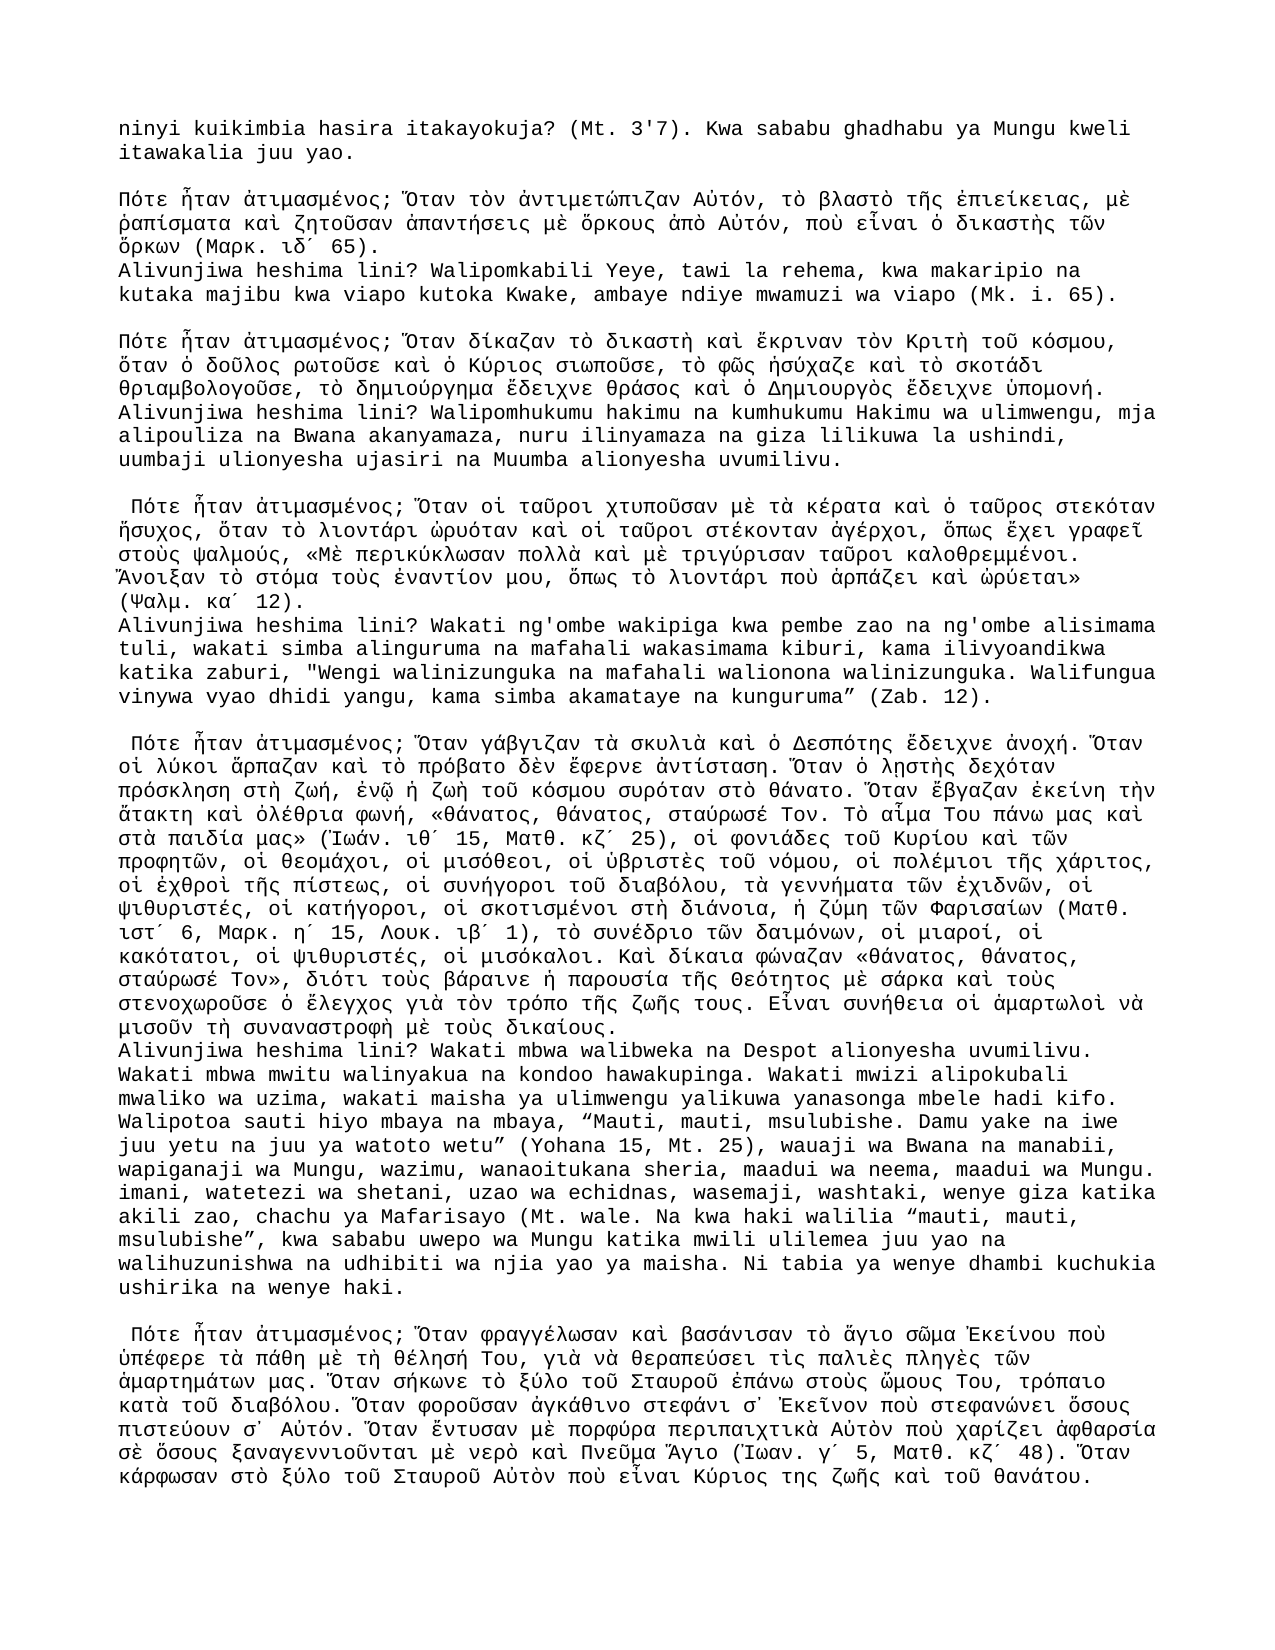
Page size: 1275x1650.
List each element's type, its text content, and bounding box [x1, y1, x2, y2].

text Πότε ἦταν ἀτιμασμένος; Ὅταν φραγγέλωσαν καὶ βασάνισαν τὸ ἅγιο σῶμα Ἐκείνου ποὺ ὑπέφερε τὰ πάθη μὲ τὴ θέλησή Του, γιὰ νὰ θεραπεύσει τὶς παλιὲς πληγὲς τῶν ἁμαρτημάτων μας. Ὅταν σήκωνε τὸ ξύλο τοῦ Σταυροῦ ἐπάνω στοὺς ὤμους Του, τρόπαιο κατὰ τοῦ διαβόλου. Ὅταν φοροῦσαν ἀγκάθινο στεφάνι σ᾿ Ἐκεῖνον ποὺ στεφανώνει ὅσους πιστεύουν σ᾿ Αὐτόν. Ὅταν ἔντυσαν μὲ πορφύρα περιπαιχτικὰ Αὐτὸν ποὺ χαρίζει ἀφθαρσία σὲ ὅσους ξαναγεννιοῦνται μὲ νερὸ καὶ Πνεῦμα Ἅγιο (Ἰωαν. γ´ 5, Ματθ. κζ´ 48). Ὅταν κάρφωσαν στὸ ξύλο τοῦ Σταυροῦ Αὐτὸν ποὺ εἶναι Κύριος της ζωῆς καὶ τοῦ θανάτου. [118, 1324, 1157, 1489]
text Πότε ἦταν ἀτιμασμένος; Ὅταν οἱ ταῦροι χτυποῦσαν μὲ τὰ κέρατα καὶ ὁ ταῦρος στεκόταν ἥσυχος, ὅταν τὸ λιοντάρι ὠρυόταν καὶ οἱ ταῦροι στέκονταν ἀγέρχοι, ὅπως ἔχει γραφεῖ στοὺς ψαλμούς, «Μὲ περικύκλωσαν πολλὰ καὶ μὲ τριγύρισαν ταῦροι καλοθρεμμένοι. Ἄνοιξαν τὸ στόμα τοὺς ἐναντίον μου, ὅπως τὸ λιοντάρι ποὺ ἁρπάζει καὶ ὠρύεται» (Ψαλμ. κα´ 12). [118, 496, 1157, 615]
text Πότε ἦταν ἀτιμασμένος; Ὅταν δίκαζαν τὸ δικαστὴ καὶ ἔκριναν τὸν Κριτὴ τοῦ κόσμου, ὅταν ὁ δοῦλος ρωτοῦσε καὶ ὁ Κύριος σιωποῦσε, τὸ φῶς ἡσύχαζε καὶ τὸ σκοτάδι θριαμβολογοῦσε, τὸ δημιούργημα ἔδειχνε θράσος καὶ ὁ Δημιουργὸς ἔδειχνε ὑπομονή. [118, 331, 1157, 402]
text Alivunjiwa heshima lini? Walipomhukumu hakimu na kumhukumu Hakimu wa ulimwengu, mja alipouliza na Bwana akanyamaza, nuru ilinyamaza na giza lilikuwa la ushindi, uumbaji ulionyesha ujasiri na Muumba alionyesha uvumilivu. [118, 402, 1157, 473]
text ninyi kuikimbia hasira itakayokuja? (Mt. 3'7). Kwa sababu ghadhabu ya Mungu kweli itawakalia juu yao. [118, 118, 1157, 165]
text Alivunjiwa heshima lini? Wakati ng'ombe wakipiga kwa pembe zao na ng'ombe alisimama tuli, wakati simba alinguruma na mafahali wakasimama kiburi, kama ilivyoandikwa katika zaburi, "Wengi walinizunguka na mafahali walionona walinizunguka. Walifungua vinywa vyao dhidi yangu, kama simba akamataye na kunguruma” (Zab. 12). [118, 615, 1157, 709]
text Alivunjiwa heshima lini? Wakati mbwa walibweka na Despot alionyesha uvumilivu. Wakati mbwa mwitu walinyakua na kondoo hawakupinga. Wakati mwizi alipokubali mwaliko wa uzima, wakati maisha ya ulimwengu yalikuwa yanasonga mbele hadi kifo. Walipotoa sauti hiyo mbaya na mbaya, “Mauti, mauti, msulubishe. Damu yake na iwe juu yetu na juu ya watoto wetu” (Yohana 15, Mt. 25), wauaji wa Bwana na manabii, wapiganaji wa Mungu, wazimu, wanaoitukana sheria, maadui wa neema, maadui wa Mungu. imani, watetezi wa shetani, uzao wa echidnas, wasemaji, washtaki, wenye giza katika akili zao, chachu ya Mafarisayo (Mt. wale. Na kwa haki walilia “mauti, mauti, msulubishe”, kwa sababu uwepo wa Mungu katika mwili ulilemea juu yao na walihuzunishwa na udhibiti wa njia yao ya maisha. Ni tabia ya wenye dhambi kuchukia ushirika na wenye haki. [118, 1040, 1157, 1300]
text Πότε ἦταν ἀτιμασμένος; Ὅταν τὸν ἀντιμετώπιζαν Αὐτόν, τὸ βλαστὸ τῆς ἐπιείκειας, μὲ ῥαπίσματα καὶ ζητοῦσαν ἀπαντήσεις μὲ ὅρκους ἀπὸ Αὐτόν, ποὺ εἶναι ὁ δικαστὴς τῶν ὅρκων (Μαρκ. ιδ´ 65). Alivunjiwa heshima lini? Walipomkabili Yeye, tawi la rehema, kwa makaripio na kutaka majibu kwa viapo kutoka Kwake, ambaye ndiye mwamuzi wa viapo (Mk. i. 65). [118, 189, 1157, 307]
text Πότε ἦταν ἀτιμασμένος; Ὅταν γάβγιζαν τὰ σκυλιὰ καὶ ὁ Δεσπότης ἔδειχνε ἀνοχή. Ὅταν οἱ λύκοι ἅρπαζαν καὶ τὸ πρόβατο δὲν ἔφερνε ἀντίσταση. Ὅταν ὁ λῃστὴς δεχόταν πρόσκληση στὴ ζωή, ἐνῷ ἡ ζωὴ τοῦ κόσμου συρόταν στὸ θάνατο. Ὅταν ἔβγαζαν ἐκείνη τὴν ἄτακτη καὶ ὀλέθρια φωνή, «θάνατος, θάνατος, σταύρωσέ Τον. Τὸ αἷμα Του πάνω μας καὶ στὰ παιδία μας» (Ἰωάν. ιθ´ 15, Ματθ. κζ´ 25), οἱ φονιάδες τοῦ Κυρίου καὶ τῶν προφητῶν, οἱ θεομάχοι, οἱ μισόθεοι, οἱ ὑβριστὲς τοῦ νόμου, οἱ πολέμιοι τῆς χάριτος, οἱ ἐχθροὶ τῆς πίστεως, οἱ συνήγοροι τοῦ διαβόλου, τὰ γεννήματα τῶν ἐχιδνῶν, οἱ ψιθυριστές, οἱ κατήγοροι, οἱ σκοτισμένοι στὴ διάνοια, ἡ ζύμη τῶν Φαρισαίων (Ματθ. ιστ´ 6, Μαρκ. η´ 15, Λουκ. ιβ´ 1), τὸ συνέδριο τῶν δαιμόνων, οἱ μιαροί, οἱ κακότατοι, οἱ ψιθυριστές, οἱ μισόκαλοι. Καὶ δίκαια φώναζαν «θάνατος, θάνατος, σταύρωσέ Τον», διότι τοὺς βάραινε ἡ παρουσία τῆς Θεότητος μὲ σάρκα καὶ τοὺς στενοχωροῦσε ὁ ἔλεγχος γιὰ τὸν τρόπο τῆς ζωῆς τους. Εἶναι συνήθεια οἱ ἁμαρτωλοὶ νὰ μισοῦν τὴ συναναστροφὴ μὲ τοὺς δικαίους. [118, 733, 1157, 1040]
